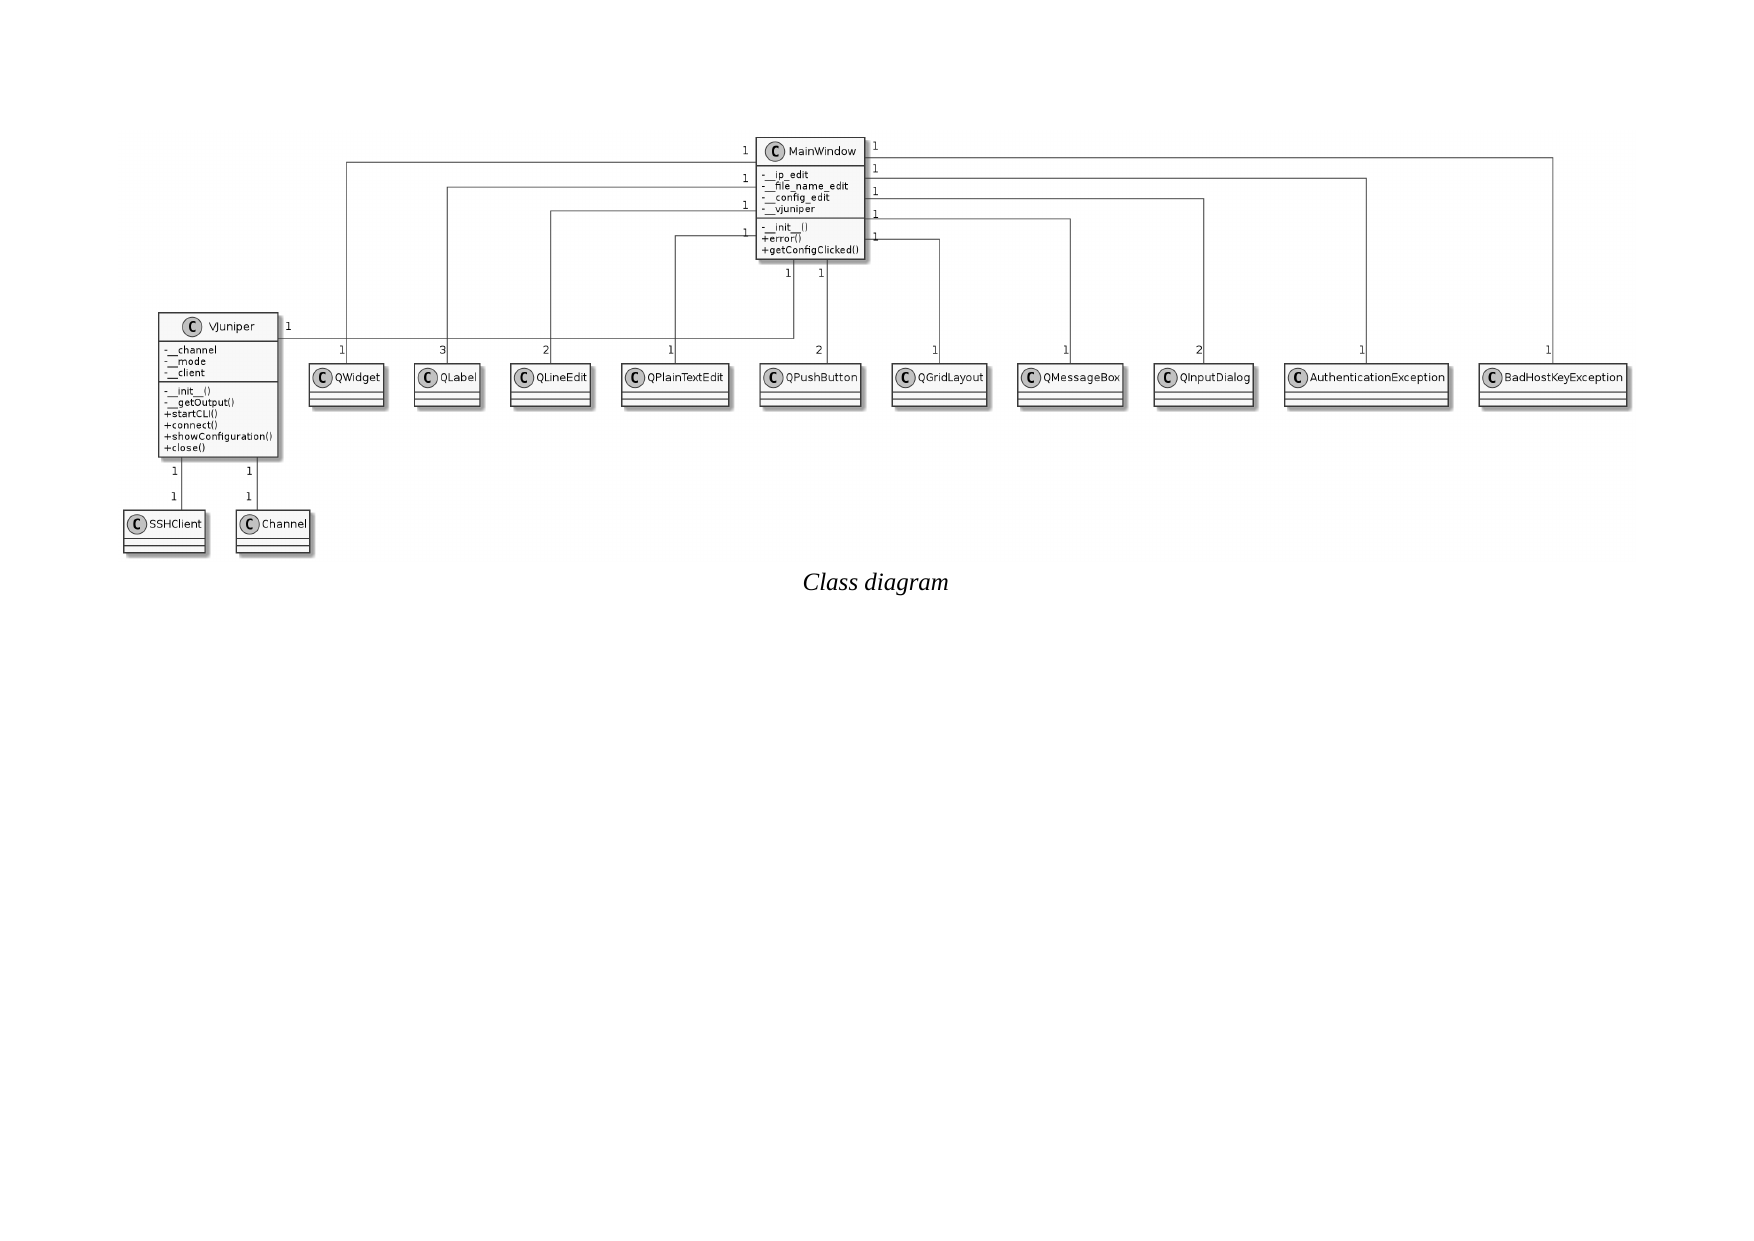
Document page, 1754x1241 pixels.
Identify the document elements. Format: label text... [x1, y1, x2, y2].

text Class diagram [118, 562, 1636, 596]
picture [118, 130, 1636, 562]
